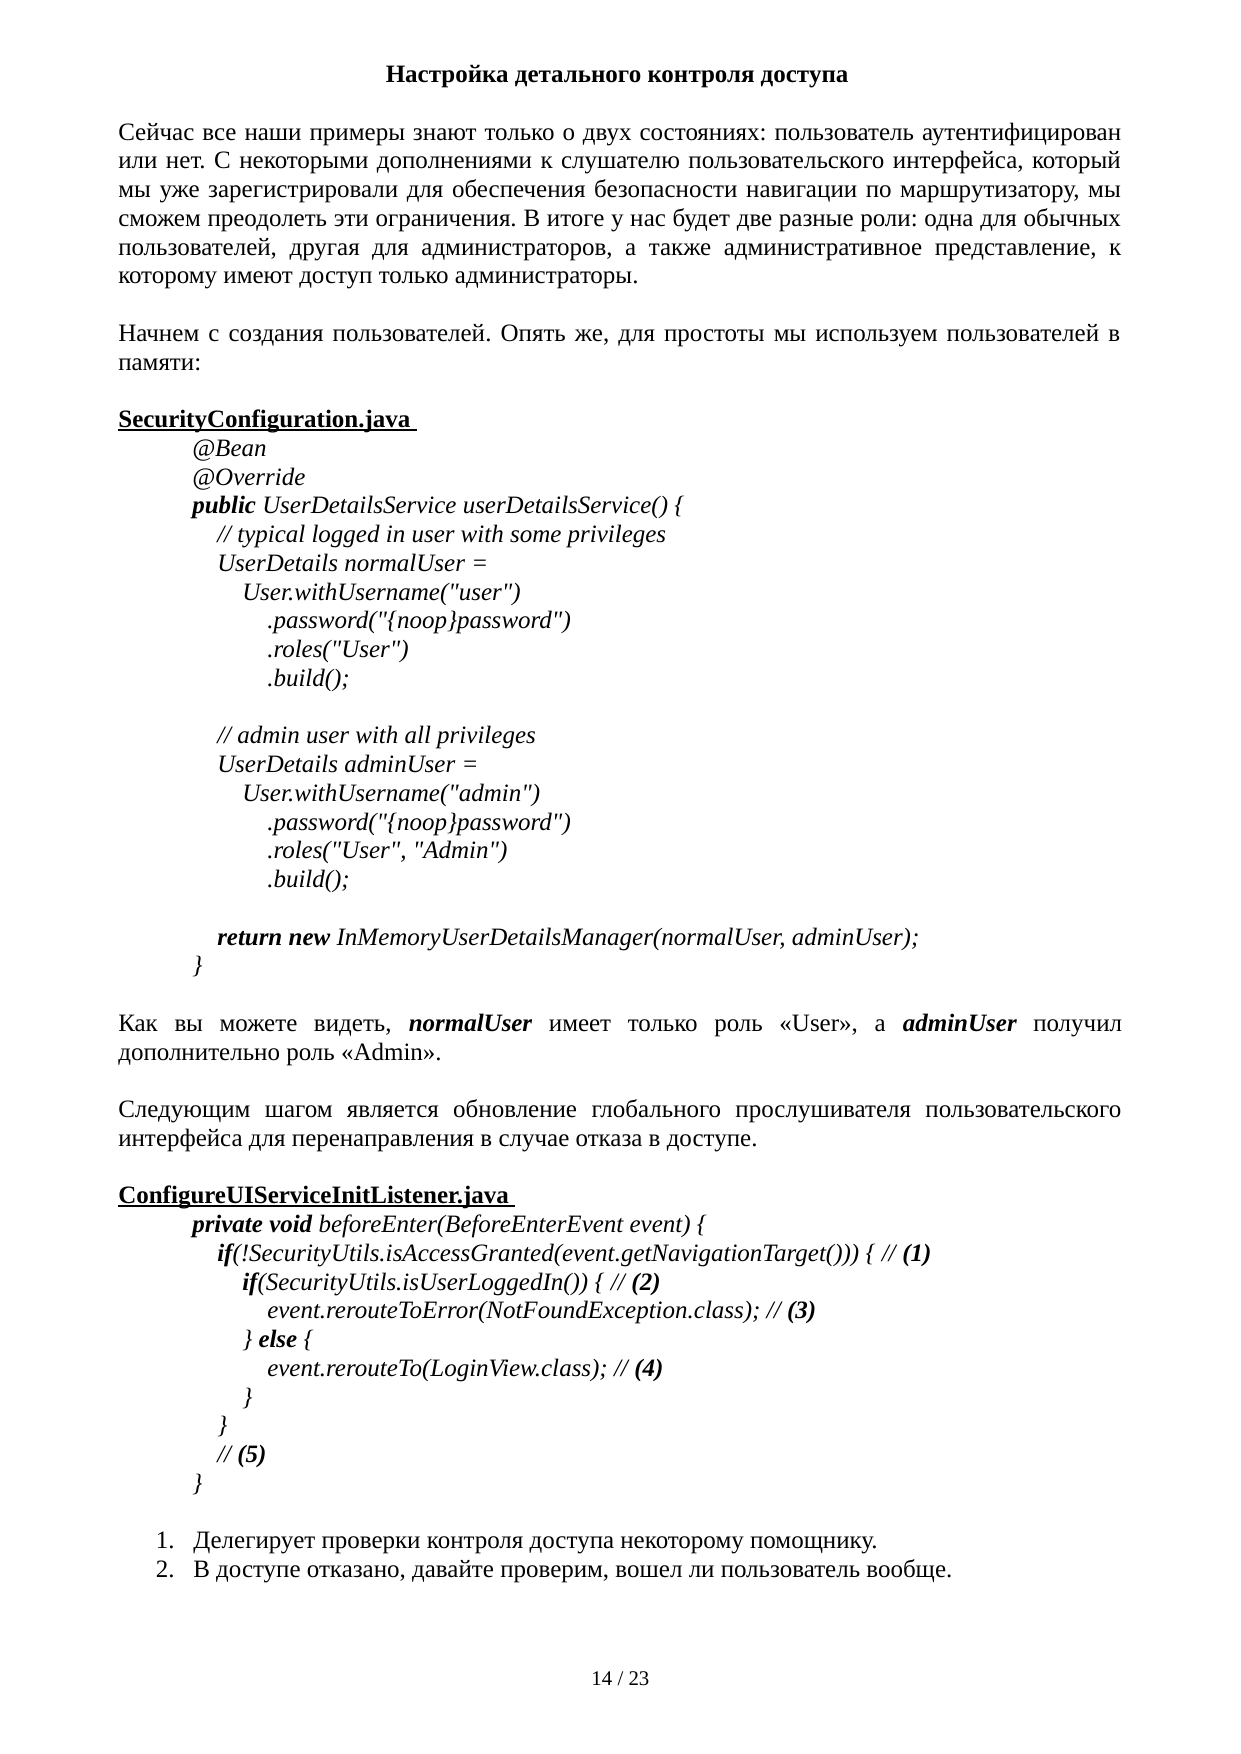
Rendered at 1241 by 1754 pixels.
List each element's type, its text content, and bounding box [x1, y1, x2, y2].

text // admin user with all privileges [192, 720, 1122, 749]
text .roles("User") [192, 634, 1122, 663]
text } [192, 1410, 1122, 1439]
text event.rerouteTo(LoginView.class); // (4) [192, 1353, 1122, 1382]
text Сейчас все наши примеры знают только о двух состояниях: пользователь аутентифицирован или нет. С некоторыми дополнениями к слушателю пользовательского интерфейса, который мы уже зарегистрировали для обеспечения безопасности навигации по маршрутизатору, мы сможем преодолеть эти ограничения. В итоге у нас будет две разные роли: одна для обычных пользователей, другая для администраторов, а также административное представление, к которому имеют доступ только администраторы. [118, 117, 1122, 289]
text .password("{noop}password") [192, 605, 1122, 634]
text .build(); [192, 864, 1122, 893]
text if(SecurityUtils.isUserLoggedIn()) { // (2) [192, 1267, 1122, 1295]
text private void beforeEnter(BeforeEnterEvent event) { [192, 1209, 1122, 1238]
text SecurityConfiguration.java [118, 404, 1122, 433]
list В доступе отказано, давайте проверим, вошел ли пользователь вообще. [156, 1554, 1122, 1583]
list Делегирует проверки контроля доступа некоторому помощнику. [156, 1525, 1122, 1554]
text Как вы можете видеть, normalUser имеет только роль «User», а adminUser получил дополнительно роль «Admin». [118, 1008, 1122, 1065]
text // typical logged in user with some privileges [192, 519, 1122, 548]
text } [192, 950, 1122, 979]
text ConfigureUIServiceInitListener.java [118, 1180, 1122, 1209]
text @Bean [192, 433, 1122, 462]
text UserDetails normalUser = [192, 548, 1122, 577]
text // (5) [192, 1439, 1122, 1468]
text .build(); [192, 663, 1122, 692]
text .password("{noop}password") [192, 807, 1122, 835]
text User.withUsername("admin") [192, 778, 1122, 807]
text Следующим шагом является обновление глобального прослушивателя пользовательского интерфейса для перенаправления в случае отказа в доступе. [118, 1065, 1122, 1152]
text UserDetails adminUser = [192, 749, 1122, 778]
text Начнем с создания пользователей. Опять же, для простоты мы используем пользователей в памяти: [118, 289, 1122, 375]
text } else { [192, 1324, 1122, 1353]
text } [192, 1468, 1122, 1497]
text return new InMemoryUserDetailsManager(normalUser, adminUser); [192, 922, 1122, 950]
text Настройка детального контроля доступа [118, 59, 1122, 88]
text .roles("User", "Admin") [192, 835, 1122, 864]
text } [192, 1382, 1122, 1410]
text User.withUsername("user") [192, 577, 1122, 605]
text if(!SecurityUtils.isAccessGranted(event.getNavigationTarget())) { // (1) [192, 1238, 1122, 1267]
text event.rerouteToError(NotFoundException.class); // (3) [192, 1295, 1122, 1324]
text @Override [192, 462, 1122, 490]
text public UserDetailsService userDetailsService() { [192, 490, 1122, 519]
